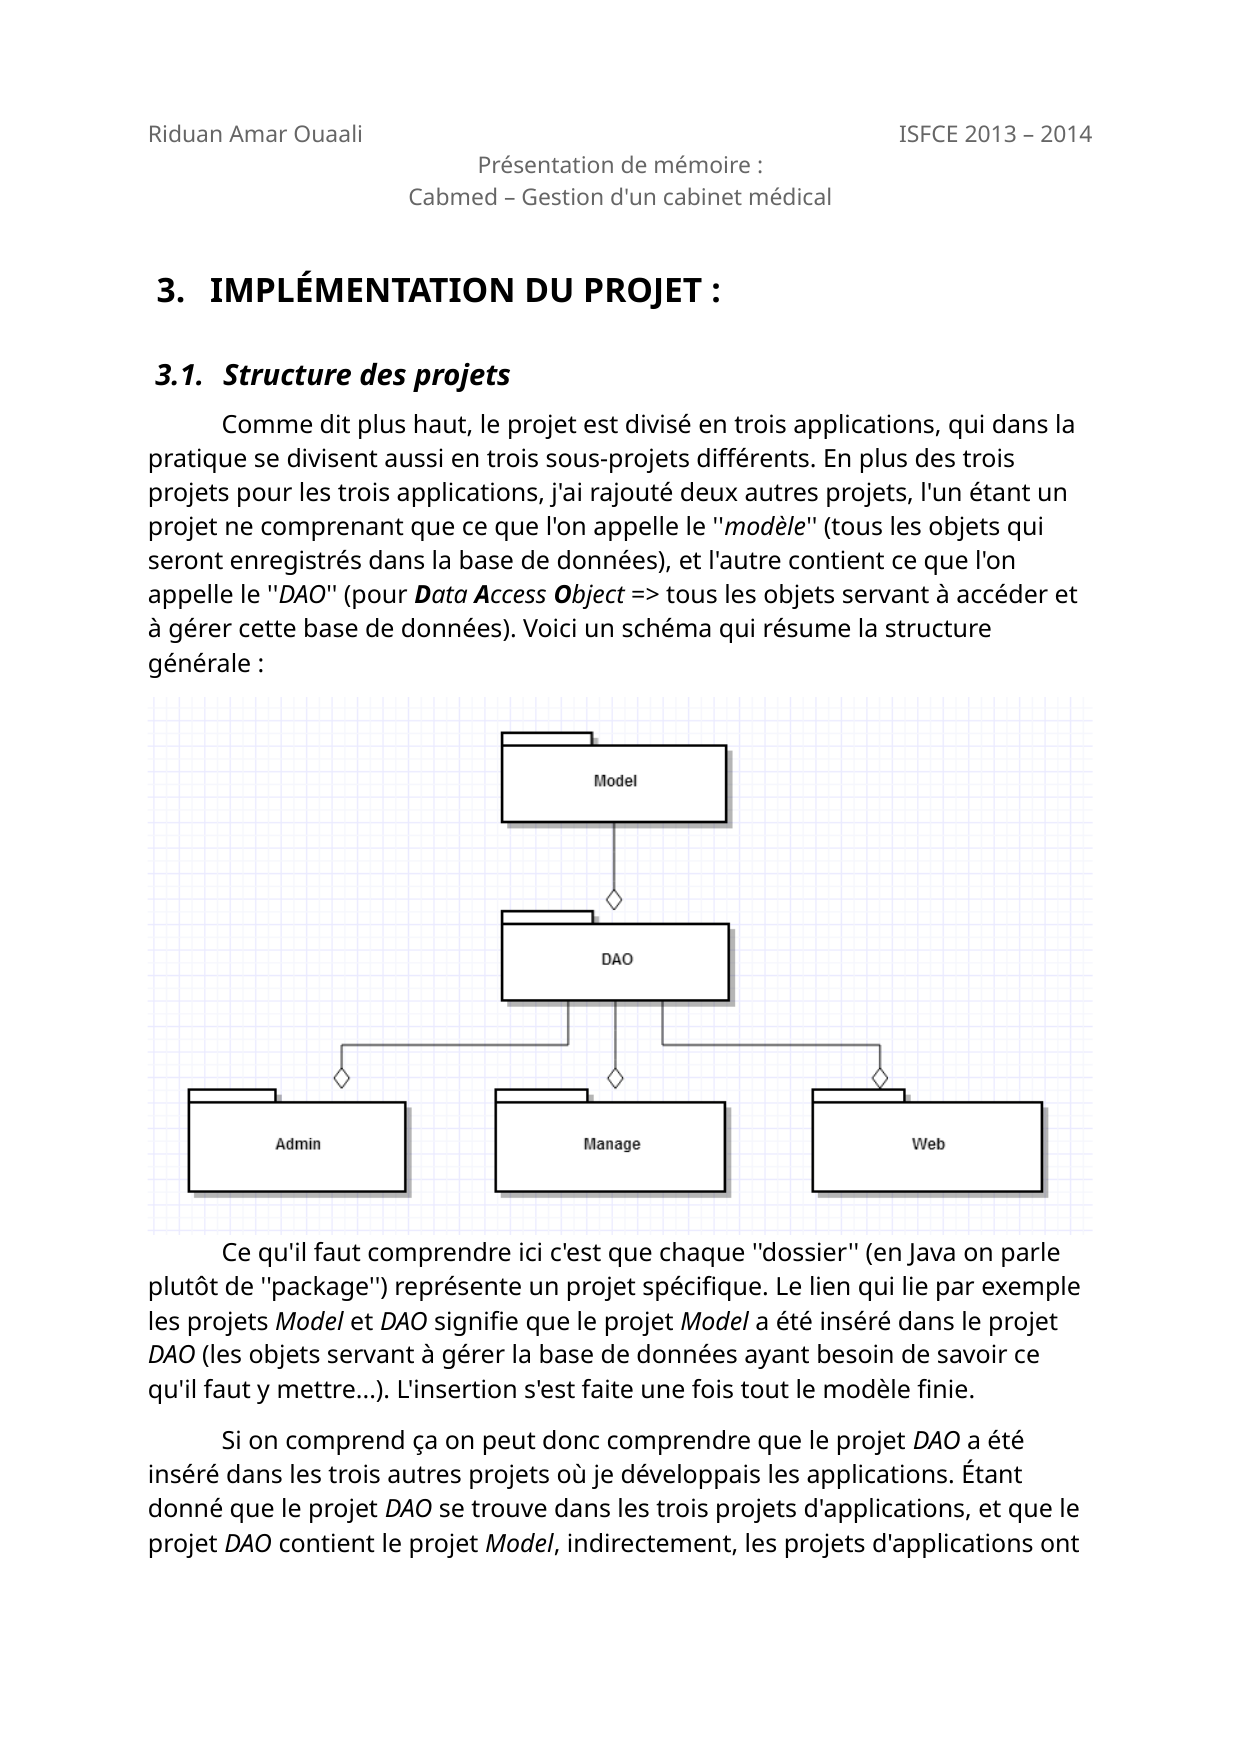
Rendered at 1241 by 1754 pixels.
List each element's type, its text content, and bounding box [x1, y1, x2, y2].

text Si on comprend ça on peut donc comprendre que le projet DAO a été inséré dans les trois autres projets où je développais les applications. Étant donné que le projet DAO se trouve dans les trois projets d'applications, et que le projet DAO contient le projet Model, indirectement, les projets d'applications ont [148, 1423, 1093, 1559]
text Ce qu'il faut comprendre ici c'est que chaque ''dossier'' (en Java on parle plutôt de ''package'') représente un projet spécifique. Le lien qui lie par exemple les projets Model et DAO signifie que le projet Model a été inséré dans le projet DAO (les objets servant à gérer la base de données ayant besoin de savoir ce qu'il faut y mettre...). L'insertion s'est faite une fois tout le modèle finie. [148, 1235, 1093, 1405]
subtitle Structure des projets [148, 354, 1093, 394]
subtitle IMPLÉMENTATION DU PROJET : [148, 266, 1093, 312]
text Comme dit plus haut, le projet est divisé en trois applications, qui dans la pratique se divisent aussi en trois sous-projets différents. En plus des trois projets pour les trois applications, j'ai rajouté deux autres projets, l'un étant un projet ne comprenant que ce que l'on appelle le ''modèle'' (tous les objets qui seront enregistrés dans la base de données), et l'autre contient ce que l'on appelle le ''DAO'' (pour Data Access Object => tous les objets servant à accéder et à gérer cette base de données). Voici un schéma qui résume la structure générale : [148, 407, 1093, 679]
picture [147, 697, 1093, 1235]
